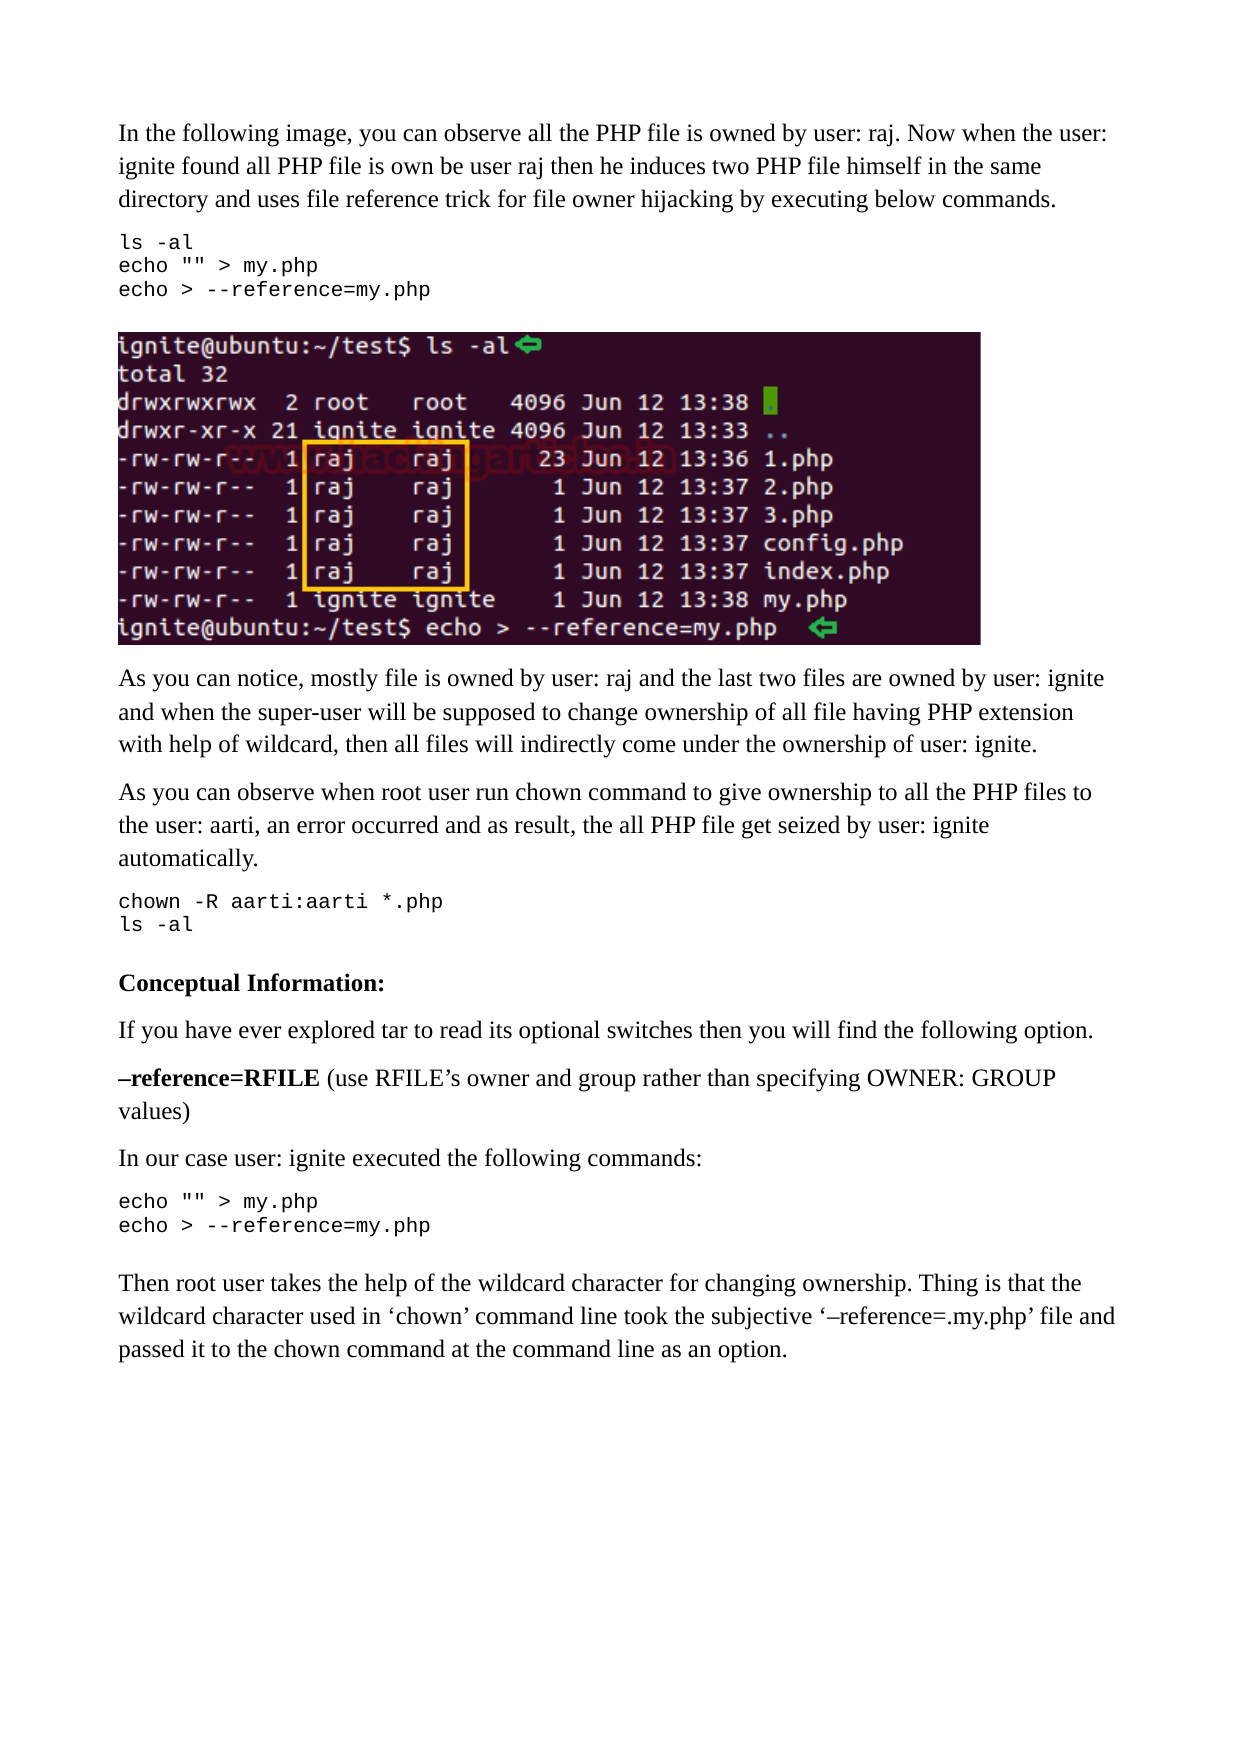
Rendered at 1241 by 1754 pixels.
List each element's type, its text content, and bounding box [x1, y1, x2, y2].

picture [118, 332, 981, 645]
text ls -al [118, 232, 1122, 255]
text As you can observe when root user run chown command to give ownership to all the PHP files to the user: aarti, an error occurred and as result, the all PHP file get seized by user: ignite automatically. [118, 777, 1122, 872]
text –reference=RFILE (use RFILE’s owner and group rather than specifying OWNER: GROUP values) [118, 1063, 1122, 1124]
text chown -R aarti:aarti *.php [118, 891, 1122, 914]
text echo "" > my.php [118, 1191, 1122, 1215]
text echo > --reference=my.php [118, 1215, 1122, 1238]
text echo "" > my.php [118, 255, 1122, 279]
text echo > --reference=my.php [118, 279, 1122, 303]
text In our case user: ignite executed the following commands: [118, 1143, 1122, 1172]
text Conceptual Information: [118, 968, 1122, 996]
text If you have ever explored tar to read its optional switches then you will find the following option. [118, 1015, 1122, 1044]
text ls -al [118, 914, 1122, 938]
text In the following image, you can observe all the PHP file is owned by user: raj. Now when the user: ignite found all PHP file is own be user raj then he induces two PHP file himself in the same directory and uses file reference trick for file owner hijacking by executing below commands. [118, 118, 1122, 213]
text As you can notice, mostly file is owned by user: raj and the last two files are owned by user: ignite and when the super-user will be supposed to change ownership of all file having PHP extension with help of wildcard, then all files will indirectly come under the ownership of user: ignite. [118, 663, 1122, 758]
text Then root user takes the help of the wildcard character for changing ownership. Thing is that the wildcard character used in ‘chown’ command line took the subjective ‘–reference=.my.php’ file and passed it to the chown command at the command line as an option. [118, 1268, 1122, 1363]
